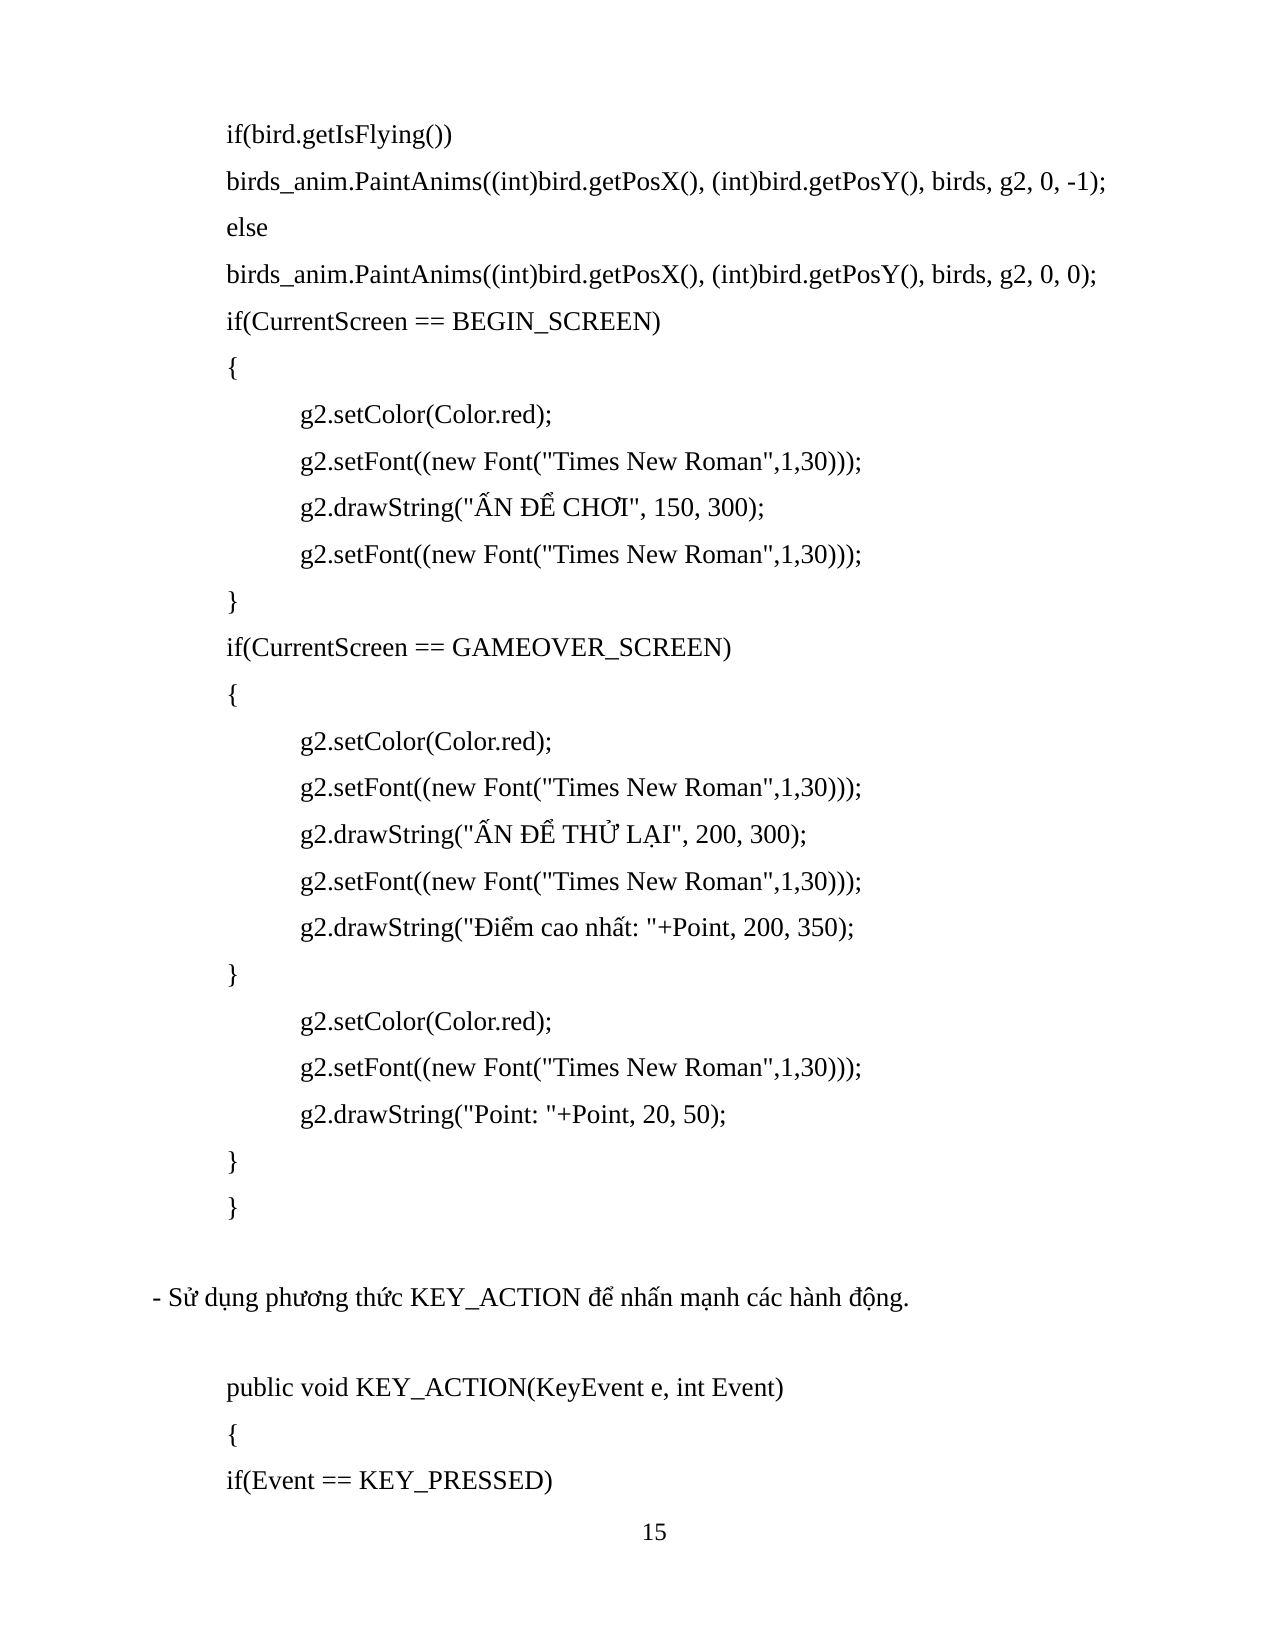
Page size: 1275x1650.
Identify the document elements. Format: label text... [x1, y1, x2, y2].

text if(Event == KEY_PRESSED) [226, 1464, 1156, 1496]
text g2.setFont((new Font("Times New Roman",1,30))); [226, 445, 1156, 476]
text } [226, 1191, 1156, 1223]
text g2.setFont((new Font("Times New Roman",1,30))); [226, 865, 1156, 896]
text if(CurrentScreen == GAMEOVER_SCREEN) [226, 631, 1156, 663]
text { [226, 351, 1156, 383]
text } [226, 958, 1156, 989]
text birds_anim.PaintAnims((int)bird.getPosX(), (int)bird.getPosY(), birds, g2, 0, 0); [226, 258, 1156, 289]
text else [226, 211, 1156, 243]
text { [226, 1418, 1156, 1449]
text g2.drawString("Point: "+Point, 20, 50); [226, 1098, 1156, 1129]
text g2.setColor(Color.red); [226, 1005, 1156, 1036]
text if(CurrentScreen == BEGIN_SCREEN) [226, 305, 1156, 336]
text { [226, 678, 1156, 709]
text birds_anim.PaintAnims((int)bird.getPosX(), (int)bird.getPosY(), birds, g2, 0, -1); [226, 165, 1156, 196]
text g2.setColor(Color.red); [226, 398, 1156, 429]
text } [226, 1145, 1156, 1176]
text g2.setFont((new Font("Times New Roman",1,30))); [226, 1051, 1156, 1083]
text } [226, 585, 1156, 616]
text g2.drawString("ẤN ĐỂ CHƠI", 150, 300); [226, 491, 1156, 523]
text if(bird.getIsFlying()) [226, 118, 1156, 149]
text g2.setColor(Color.red); [226, 725, 1156, 756]
text public void KEY_ACTION(KeyEvent e, int Event) [226, 1371, 1156, 1402]
text g2.drawString("Điểm cao nhất: "+Point, 200, 350); [226, 911, 1156, 943]
text g2.setFont((new Font("Times New Roman",1,30))); [226, 538, 1156, 569]
text - Sử dụng phương thức KEY_ACTION để nhấn mạnh các hành động. [152, 1281, 1156, 1312]
text g2.drawString("ẤN ĐỂ THỬ LẠI", 200, 300); [226, 818, 1156, 849]
text g2.setFont((new Font("Times New Roman",1,30))); [226, 771, 1156, 803]
